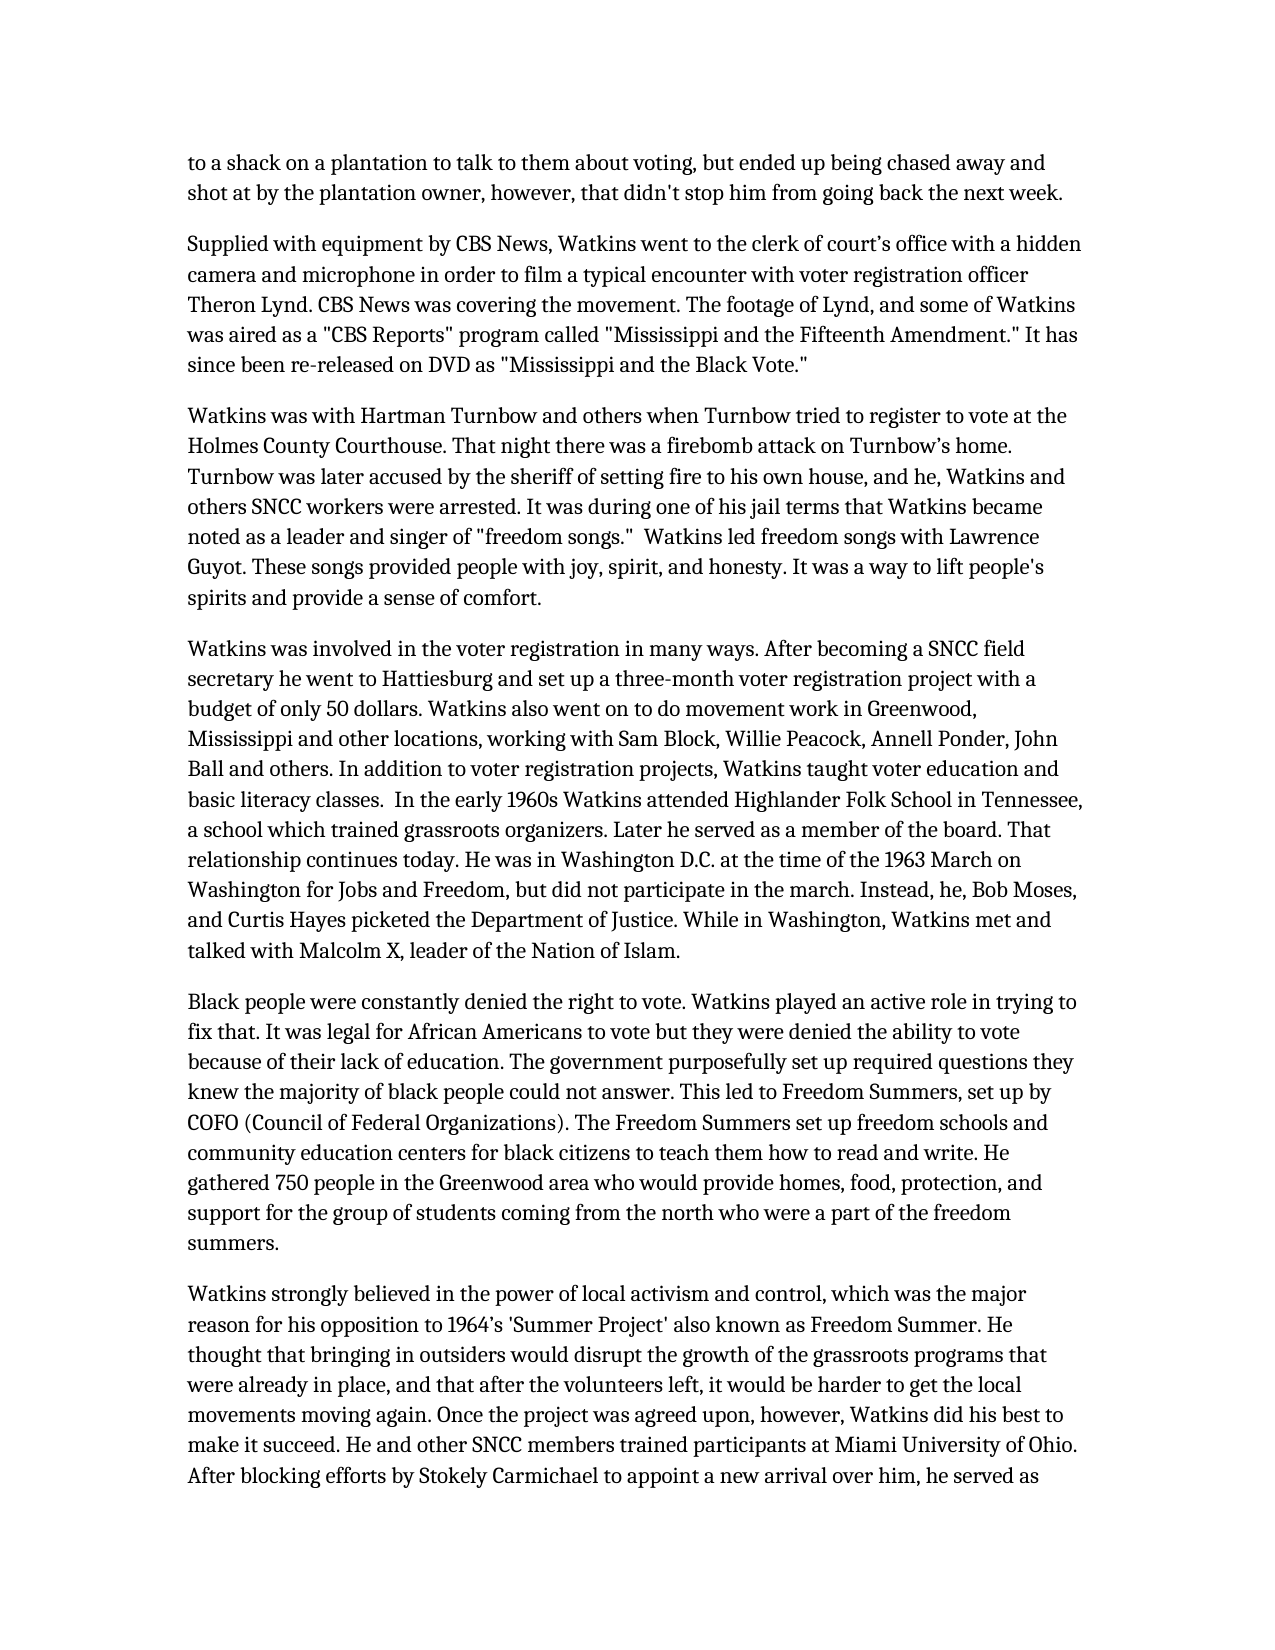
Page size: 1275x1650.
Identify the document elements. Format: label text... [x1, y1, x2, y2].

text Watkins was with Hartman Turnbow and others when Turnbow tried to register to vote at the Holmes County Courthouse. That night there was a firebomb attack on Turnbow’s home. Turnbow was later accused by the sheriff of setting fire to his own house, and he, Watkins and others SNCC workers were arrested. It was during one of his jail terms that Watkins became noted as a leader and singer of "freedom songs." Watkins led freedom songs with Lawrence Guyot. These songs provided people with joy, spirit, and honesty. It was a way to lift people's spirits and provide a sense of comfort. [187, 403, 1087, 611]
text Watkins was involved in the voter registration in many ways. After becoming a SNCC field secretary he went to Hattiesburg and set up a three-month voter registration project with a budget of only 50 dollars. Watkins also went on to do movement work in Greenwood, Mississippi and other locations, working with Sam Block, Willie Peacock, Annell Ponder, John Ball and others. In addition to voter registration projects, Watkins taught voter education and basic literacy classes. In the early 1960s Watkins attended Highlander Folk School in Tennessee, a school which trained grassroots organizers. Later he served as a member of the board. That relationship continues today. He was in Washington D.C. at the time of the 1963 March on Washington for Jobs and Freedom, but did not participate in the march. Instead, he, Bob Moses, and Curtis Hayes picketed the Department of Justice. While in Washington, Watkins met and talked with Malcolm X, leader of the Nation of Islam. [187, 635, 1087, 964]
text Watkins strongly believed in the power of local activism and control, which was the major reason for his opposition to 1964’s 'Summer Project' also known as Freedom Summer. He thought that bringing in outsiders would disrupt the growth of the grassroots programs that were already in place, and that after the volunteers left, it would be harder to get the local movements moving again. Once the project was agreed upon, however, Watkins did his best to make it succeed. He and other SNCC members trained participants at Miami University of Ohio. After blocking efforts by Stokely Carmichael to appoint a new arrival over him, he served as [187, 1281, 1087, 1489]
text to a shack on a plantation to talk to them about voting, but ended up being chased away and shot at by the plantation owner, however, that didn't stop him from going back the next week. [187, 150, 1087, 207]
text Supplied with equipment by CBS News, Watkins went to the clerk of court’s office with a hidden camera and microphone in order to film a typical encounter with voter registration officer Theron Lynd. CBS News was covering the movement. The footage of Lynd, and some of Watkins was aired as a "CBS Reports" program called "Mississippi and the Fifteenth Amendment." It has since been re-released on DVD as "Mississippi and the Black Vote." [187, 231, 1087, 378]
text Black people were constantly denied the right to vote. Watkins played an active role in trying to fix that. It was legal for African Americans to vote but they were denied the ability to vote because of their lack of education. The government purposefully set up required questions they knew the majority of black people could not answer. This led to Freedom Summers, set up by COFO (Council of Federal Organizations). The Freedom Summers set up freedom schools and community education centers for black citizens to teach them how to read and write. He gathered 750 people in the Greenwood area who would provide homes, food, protection, and support for the group of students coming from the north who were a part of the freedom summers. [187, 988, 1087, 1257]
